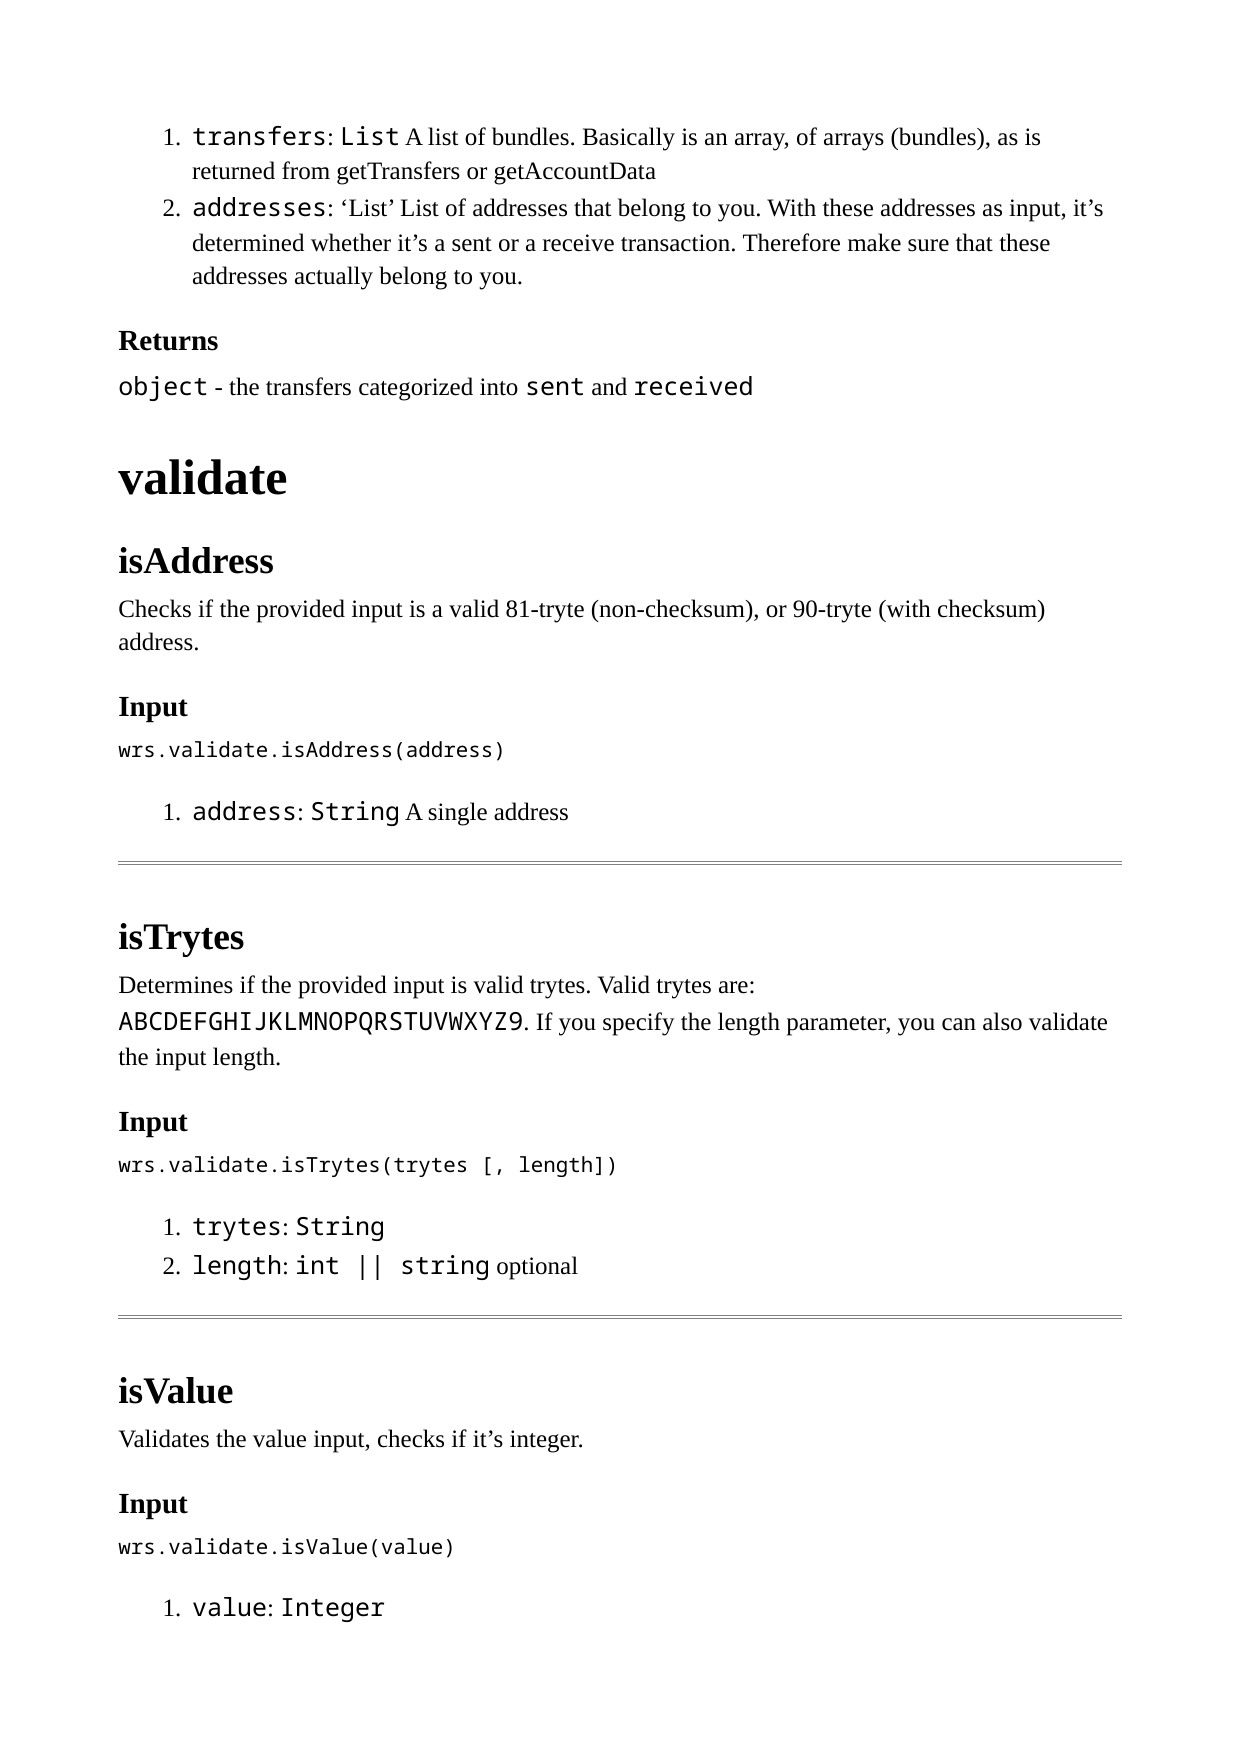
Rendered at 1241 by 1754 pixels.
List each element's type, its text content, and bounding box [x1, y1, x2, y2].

list value: Integer [162, 1590, 1122, 1624]
list trytes: String [162, 1208, 1122, 1242]
subtitle Input [118, 1486, 1122, 1519]
list transfers: List A list of bundles. Basically is an array, of arrays (bundles), as is returned from getTransfers or getAccountData [162, 118, 1122, 185]
text wrs.validate.isValue(value) [118, 1532, 1122, 1560]
subtitle Returns [118, 323, 1122, 357]
subtitle isAddress [118, 539, 1122, 582]
text Determines if the provided input is valid trytes. Valid trytes are: ABCDEFGHIJKLMNOPQRSTUVWXYZ9. If you specify the length parameter, you can also validate the input length. [118, 970, 1122, 1071]
subtitle Input [118, 1104, 1122, 1138]
text Checks if the provided input is a valid 81-tryte (non-checksum), or 90-tryte (with checksum) address. [118, 594, 1122, 656]
text Validates the value input, checks if it’s integer. [118, 1424, 1122, 1452]
subtitle isValue [118, 1368, 1122, 1411]
subtitle isTrytes [118, 914, 1122, 957]
subtitle validate [118, 448, 1122, 505]
text wrs.validate.isAddress(address) [118, 736, 1122, 764]
text object - the transfers categorized into sent and received [118, 369, 1122, 403]
list address: String A single address [162, 793, 1122, 827]
list length: int || string optional [162, 1247, 1122, 1281]
list addresses: ‘List’ List of addresses that belong to you. With these addresses as input, it’s determined whether it’s a sent or a receive transaction. Therefore make sure that these addresses actually belong to you. [162, 189, 1122, 289]
subtitle Input [118, 689, 1122, 723]
text wrs.validate.isTrytes(trytes [, length]) [118, 1150, 1122, 1179]
